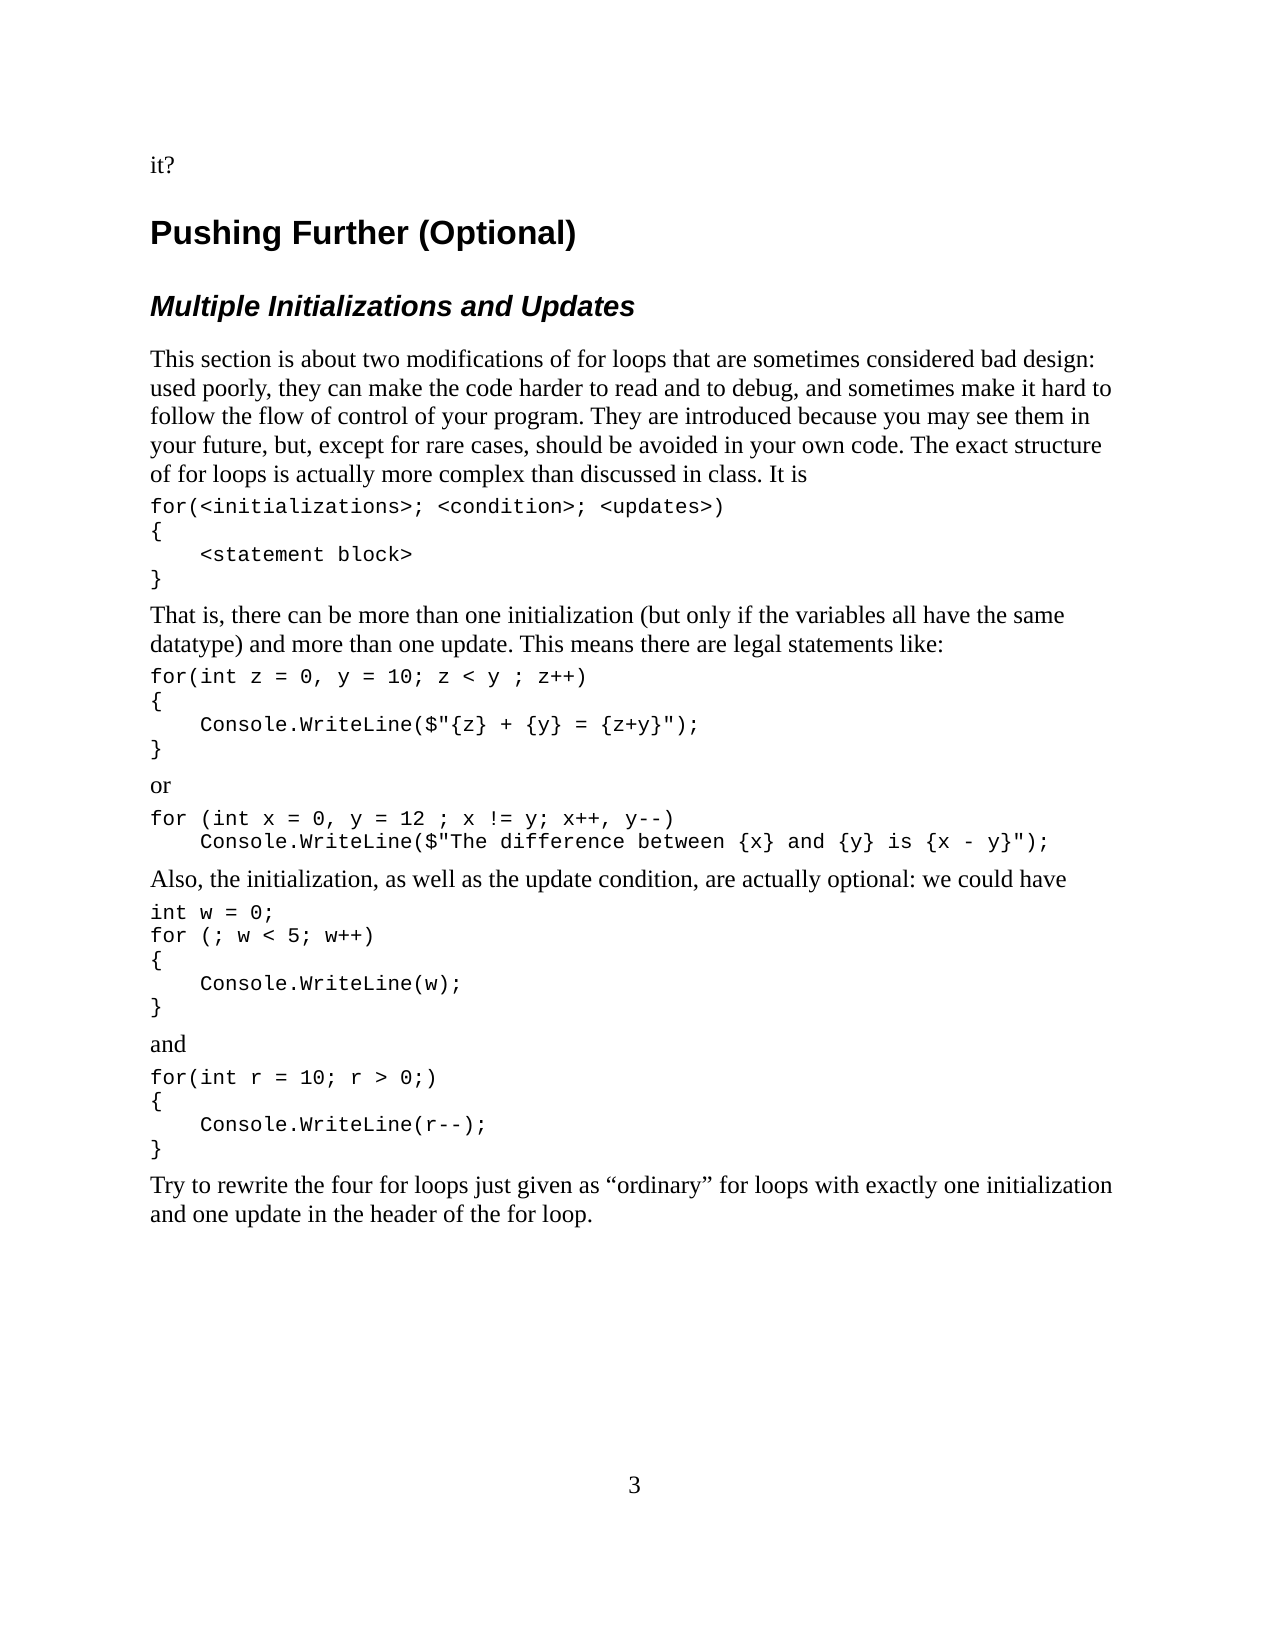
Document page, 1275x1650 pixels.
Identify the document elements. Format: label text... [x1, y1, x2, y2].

text Console.WriteLine(w); [150, 973, 1125, 996]
subtitle Multiple Initializations and Updates [150, 289, 1125, 322]
text Console.WriteLine(r--); [150, 1114, 1125, 1138]
text } [150, 567, 1125, 591]
text for (int x = 0, y = 12 ; x != y; x++, y--) [150, 808, 1125, 831]
text int w = 0; [150, 902, 1125, 925]
text for (; w < 5; w++) [150, 925, 1125, 949]
text Console.WriteLine($"{z} + {y} = {z+y}"); [150, 714, 1125, 737]
text This section is about two modifications of for loops that are sometimes considered bad design: used poorly, they can make the code harder to read and to debug, and sometimes make it hard to follow the flow of control of your program. They are introduced because you may see them in your future, but, except for rare cases, should be avoided in your own code. The exact structure of for loops is actually more complex than discussed in class. It is [150, 344, 1125, 488]
text for(<initializations>; <condition>; <updates>) [150, 497, 1125, 520]
text <statement block> [150, 544, 1125, 567]
text { [150, 949, 1125, 973]
text Console.WriteLine($"The difference between {x} and {y} is {x - y}"); [150, 831, 1125, 855]
text { [150, 1090, 1125, 1114]
text } [150, 996, 1125, 1020]
text for(int r = 10; r > 0;) [150, 1067, 1125, 1090]
text Also, the initialization, as well as the update condition, are actually optional: we could have [150, 864, 1125, 893]
text it? [150, 150, 1125, 179]
text { [150, 520, 1125, 544]
text { [150, 690, 1125, 714]
text and [150, 1029, 1125, 1058]
text for(int z = 0, y = 10; z < y ; z++) [150, 667, 1125, 690]
subtitle Pushing Further (Optional) [150, 213, 1125, 251]
text That is, there can be more than one initialization (but only if the variables all have the same datatype) and more than one update. This means there are legal statements like: [150, 600, 1125, 658]
text } [150, 737, 1125, 761]
text } [150, 1138, 1125, 1161]
text Try to rewrite the four for loops just given as “ordinary” for loops with exactly one initialization and one update in the header of the for loop. [150, 1170, 1125, 1228]
text or [150, 770, 1125, 799]
